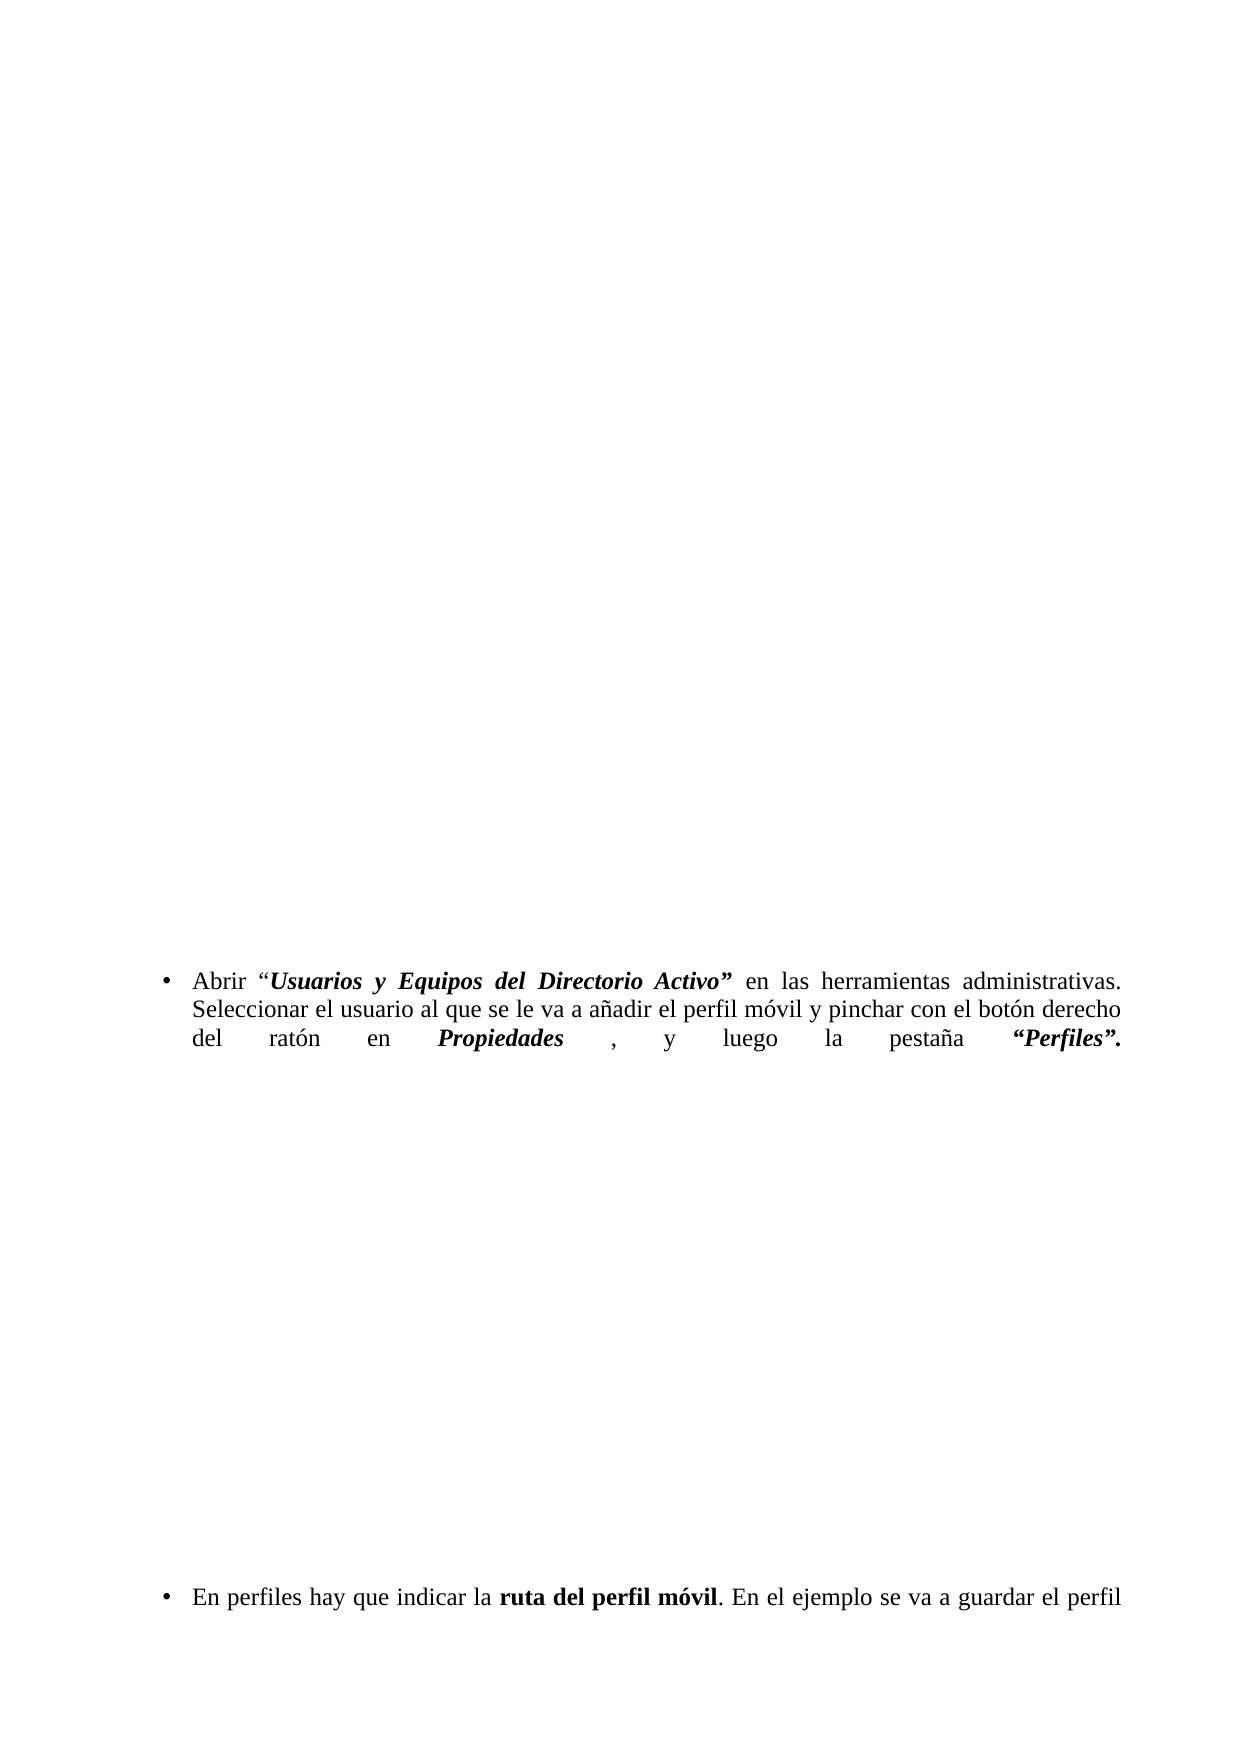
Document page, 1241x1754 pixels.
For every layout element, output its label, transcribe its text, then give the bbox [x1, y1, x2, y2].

list En perfiles hay que indicar la ruta del perfil móvil. En el ejemplo se va a guardar el perfil [162, 1582, 1122, 1610]
list [162, 118, 1122, 953]
list Abrir “Usuarios y Equipos del Directorio Activo” en las herramientas administrativas. Seleccionar el usuario al que se le va a añadir el perfil móvil y pinchar con el botón derecho del ratón en Propiedades , y luego la pestaña “Perfiles”. [162, 966, 1122, 1569]
